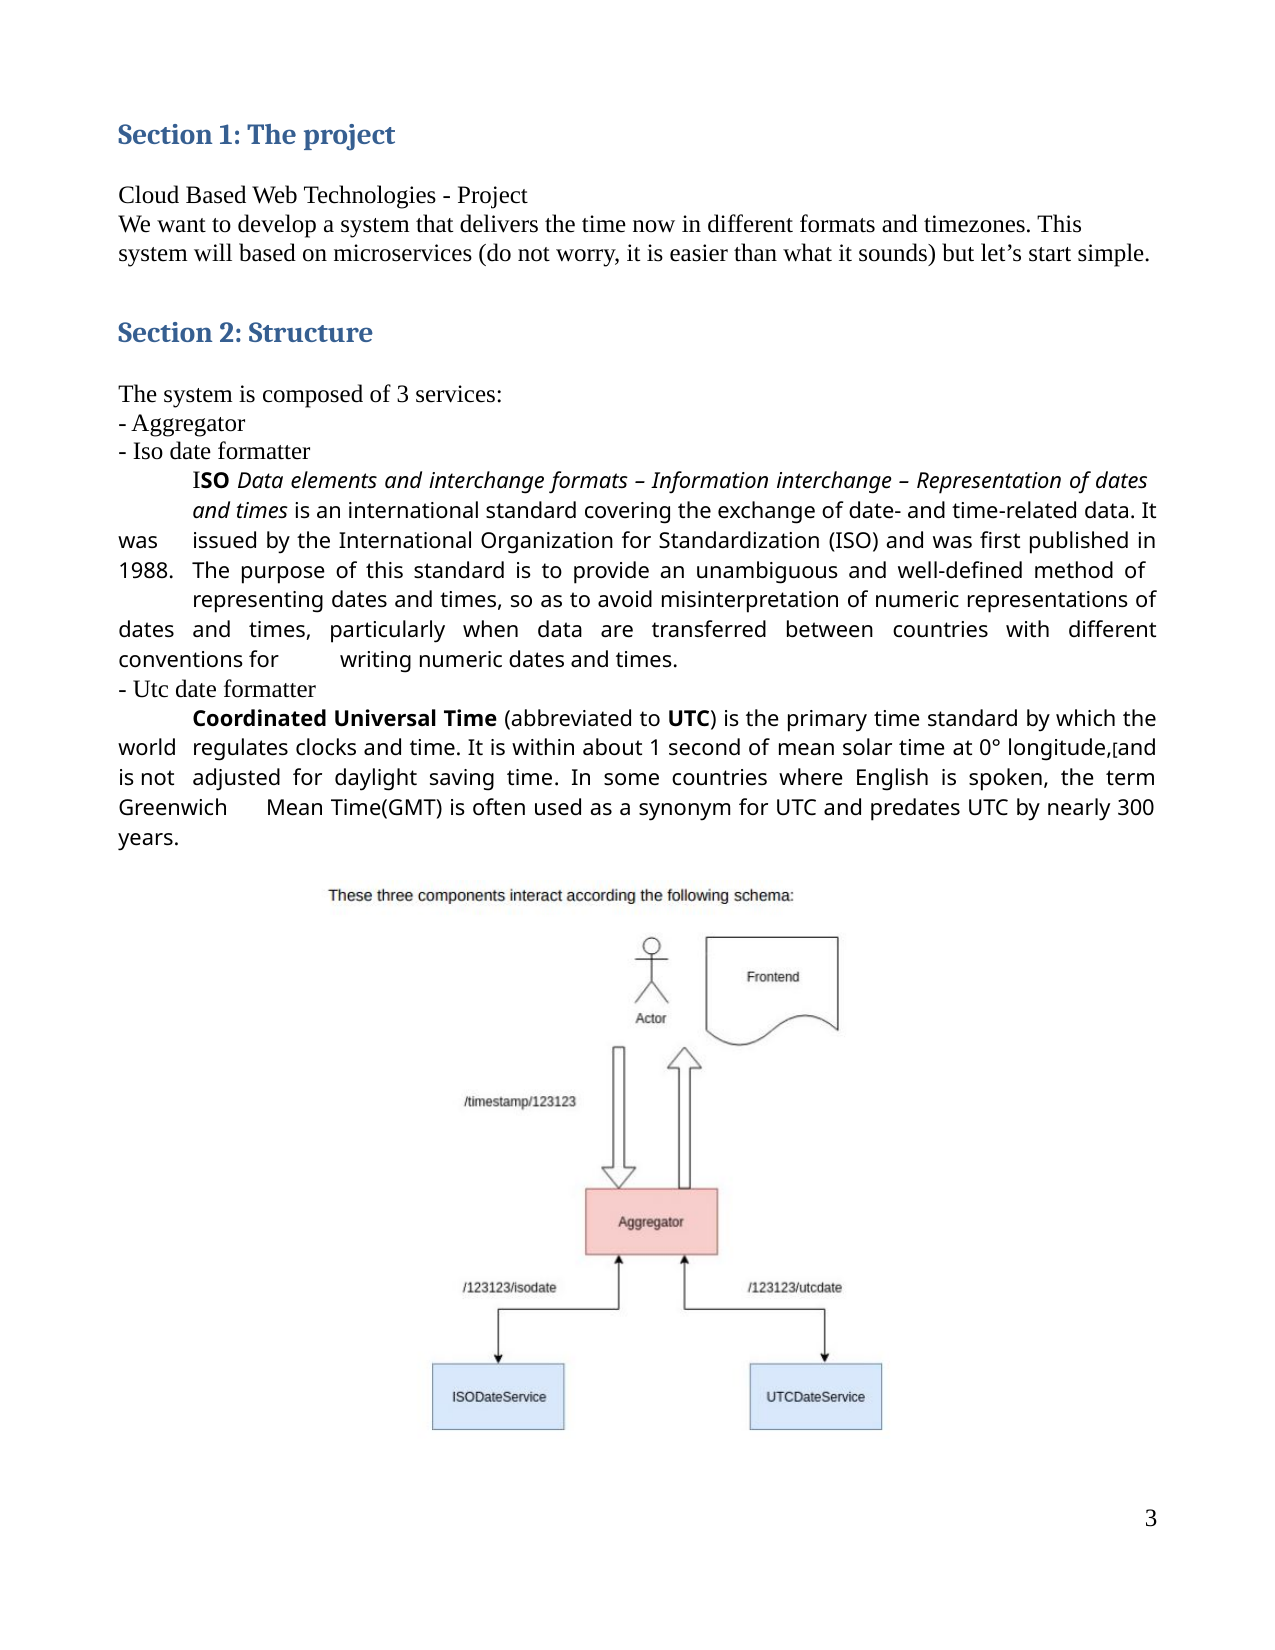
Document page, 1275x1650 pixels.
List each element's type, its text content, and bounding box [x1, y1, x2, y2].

text Cloud Based Web Technologies - Project [118, 180, 1157, 209]
text Coordinated Universal Time (abbreviated to UTC) is the primary time standard by which the world regulates clocks and time. It is within about 1 second of mean solar time at 0° longitude,[and is not adjusted for daylight saving time. In some countries where English is spoken, the term Greenwich Mean Time(GMT) is often used as a synonym for UTC and predates UTC by nearly 300 years. [118, 702, 1157, 851]
text - Iso date formatter [118, 436, 1157, 465]
text - Utc date formatter [118, 674, 1157, 702]
text The system is composed of 3 services: [118, 379, 1157, 408]
subtitle Section 1: The project [118, 118, 1157, 152]
text We want to develop a system that delivers the time now in different formats and timezones. This system will based on microservices (do not worry, it is easier than what it sounds) but let’s start simple. [118, 209, 1157, 267]
text ISO Data elements and interchange formats – Information interchange – Representation of dates and times is an international standard covering the exchange of date- and time-related data. It was issued by the International Organization for Standardization (ISO) and was first published in 1988. The purpose of this standard is to provide an unambiguous and well-defined method of representing dates and times, so as to avoid misinterpretation of numeric representations of dates and times, particularly when data are transferred between countries with different conventions for writing numeric dates and times. [118, 465, 1157, 674]
picture [313, 880, 962, 1465]
text - Aggregator [118, 408, 1157, 436]
subtitle Section 2: Structure [118, 317, 1157, 350]
